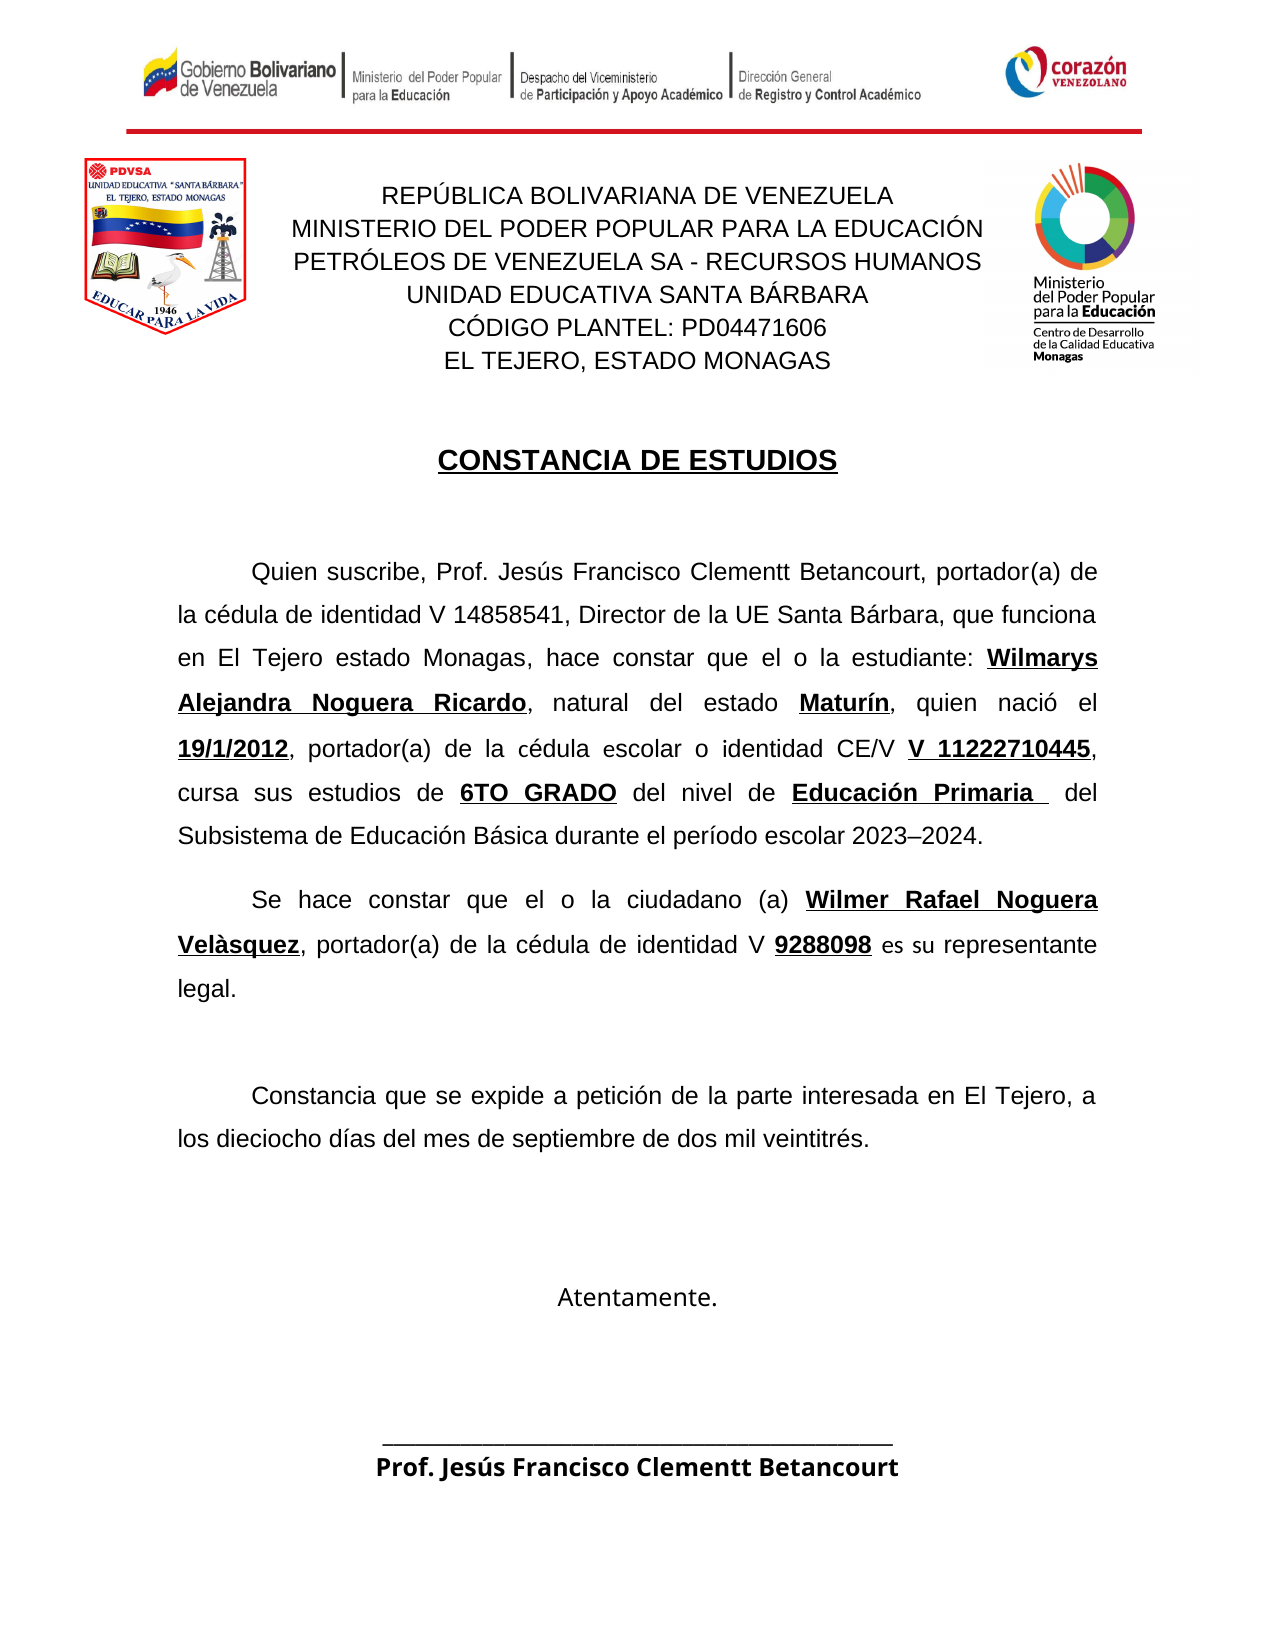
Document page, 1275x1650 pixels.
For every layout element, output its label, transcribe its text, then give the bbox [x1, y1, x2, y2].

picture [978, 153, 1200, 377]
text EL TEJERO, ESTADO MONAGAS [177, 346, 978, 374]
text Quien suscribe, Prof. Jesús Francisco Clementt Betancourt, portador(a) de la cédula de identidad V 14858541, Director de la UE Santa Bárbara, que funciona en El Tejero estado Monagas, hace constar que el o la estudiante: Wilmarys Alejandra Noguera Ricardo, natural del estado Maturín, quien nació el 19/1/2012, portador(a) de la cédula escolar o identidad CE/V V 11222710445, cursa sus estudios de 6TO GRADO del nivel de Educación Primaria del Subsistema de Educación Básica durante el período escolar 2023–2024. [177, 557, 1098, 849]
text UNIDAD EDUCATIVA SANTA BÁRBARA [252, 280, 978, 308]
text Se hace constar que el o la ciudadano (a) Wilmer Rafael Noguera Velàsquez, portador(a) de la cédula de identidad V 9288098 es su representante legal. [177, 885, 1098, 1002]
picture [79, 158, 252, 335]
text Prof. Jesús Francisco Clementt Betancourt [177, 1450, 1098, 1484]
subtitle REPÚBLICA BOLIVARIANA DE VENEZUELA [252, 181, 978, 209]
text Atentamente. [177, 1279, 1098, 1313]
picture [126, 11, 1142, 134]
text CÓDIGO PLANTEL: PD04471606 [177, 313, 978, 341]
subtitle CONSTANCIA DE ESTUDIOS [177, 443, 1098, 476]
text ______________________________________________ [177, 1416, 1098, 1450]
subtitle MINISTERIO DEL PODER POPULAR PARA LA EDUCACIÓN [252, 214, 978, 242]
text Constancia que se expide a petición de la parte interesada en El Tejero, a los dieciocho días del mes de septiembre de dos mil veintitrés. [177, 1081, 1098, 1153]
subtitle PETRÓLEOS DE VENEZUELA SA - RECURSOS HUMANOS [252, 247, 978, 275]
